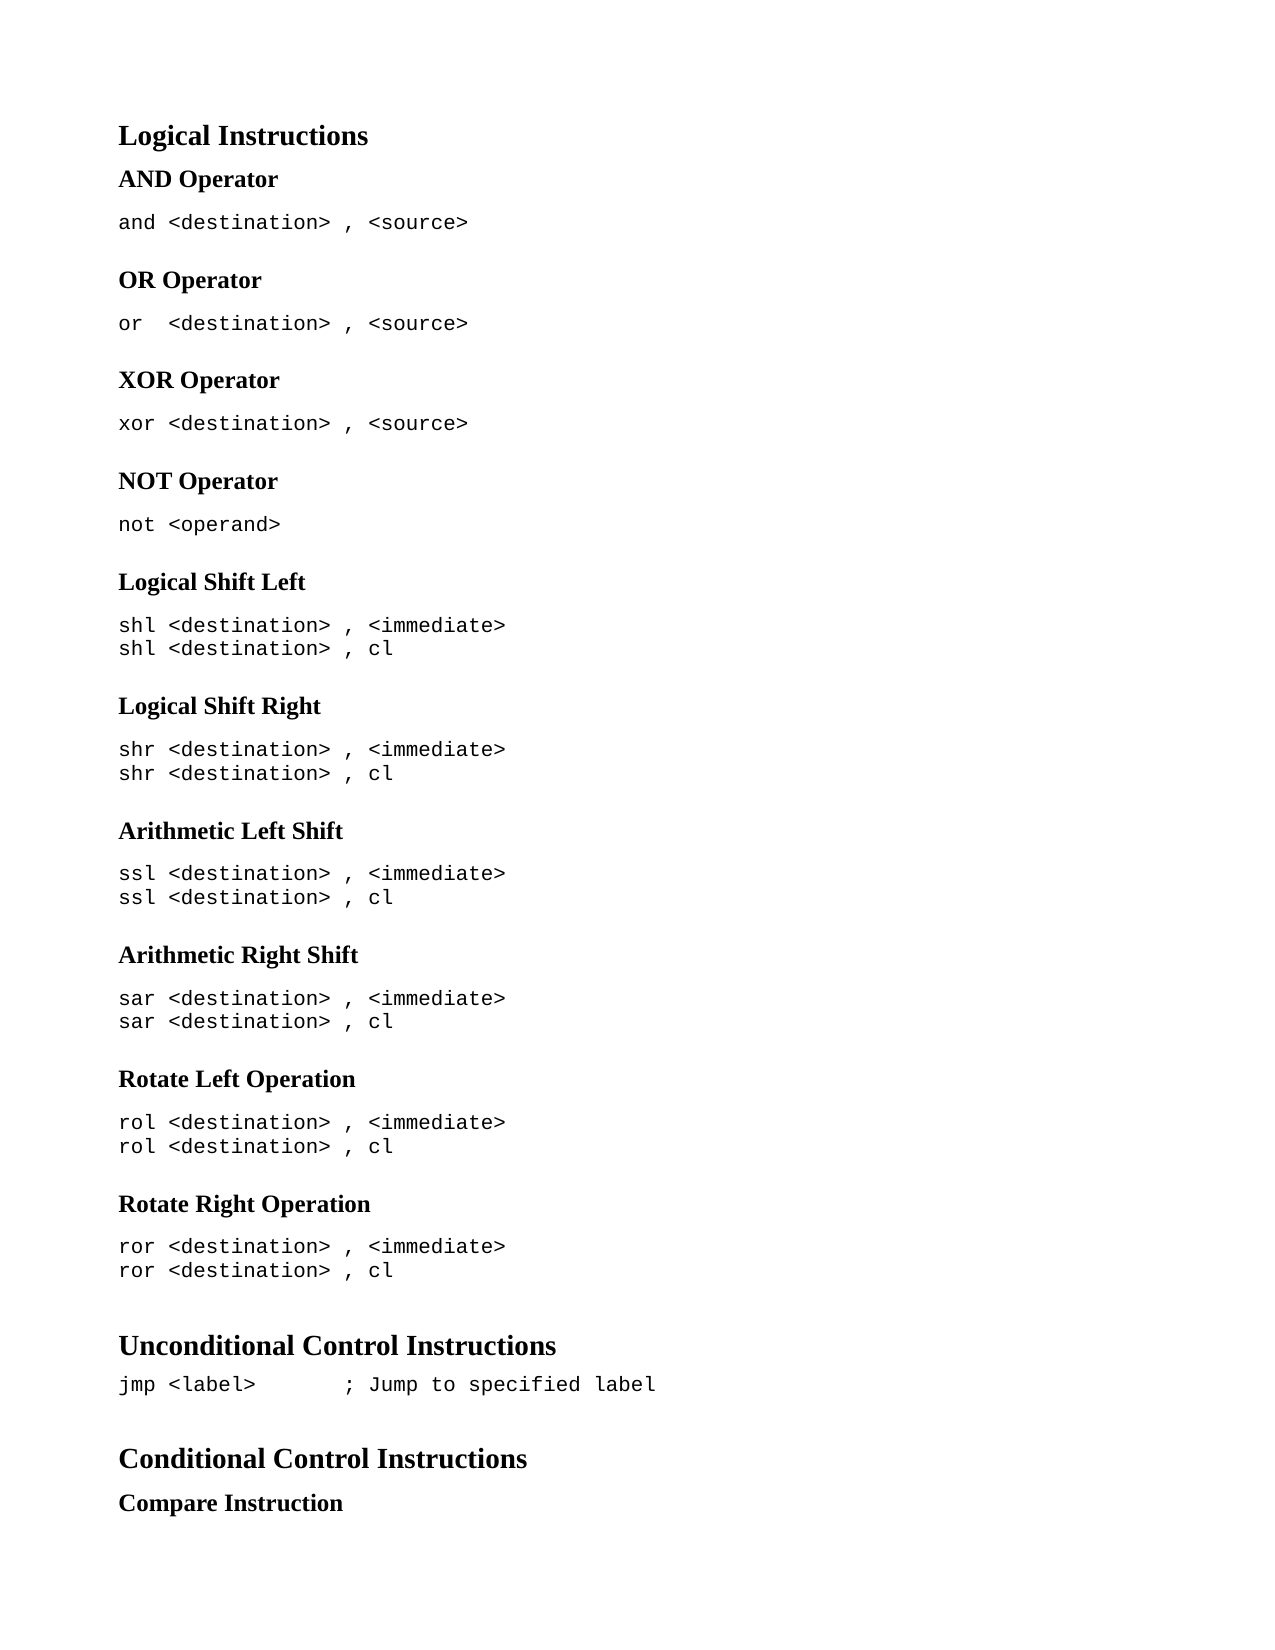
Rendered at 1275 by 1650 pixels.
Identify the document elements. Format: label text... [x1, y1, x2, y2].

text Arithmetic Left Shift [118, 816, 1157, 844]
subtitle Unconditional Control Instructions [118, 1328, 1157, 1361]
text XOR Operator [118, 366, 1157, 394]
text Logical Shift Right [118, 691, 1157, 720]
text sar <destination> , <immediate> [118, 988, 1157, 1011]
text Arithmetic Right Shift [118, 940, 1157, 969]
text Rotate Right Operation [118, 1189, 1157, 1218]
text ror <destination> , <immediate> [118, 1237, 1157, 1260]
text Logical Shift Left [118, 567, 1157, 596]
text ssl <destination> , cl [118, 887, 1157, 911]
text ssl <destination> , <immediate> [118, 863, 1157, 887]
text shr <destination> , cl [118, 763, 1157, 786]
text and <destination> , <source> [118, 212, 1157, 235]
text shr <destination> , <immediate> [118, 739, 1157, 763]
text rol <destination> , <immediate> [118, 1112, 1157, 1136]
text Rotate Left Operation [118, 1064, 1157, 1093]
text NOT Operator [118, 466, 1157, 495]
text ror <destination> , cl [118, 1260, 1157, 1284]
text Compare Instruction [118, 1488, 1157, 1516]
text shl <destination> , cl [118, 638, 1157, 662]
text OR Operator [118, 265, 1157, 294]
text sar <destination> , cl [118, 1011, 1157, 1035]
text AND Operator [118, 164, 1157, 193]
text xor <destination> , <source> [118, 413, 1157, 437]
text not <operand> [118, 514, 1157, 538]
text jmp <label> ; Jump to specified label [118, 1374, 1157, 1398]
subtitle Logical Instructions [118, 118, 1157, 152]
text rol <destination> , cl [118, 1136, 1157, 1159]
text shl <destination> , <immediate> [118, 615, 1157, 638]
subtitle Conditional Control Instructions [118, 1442, 1157, 1475]
text or <destination> , <source> [118, 312, 1157, 336]
